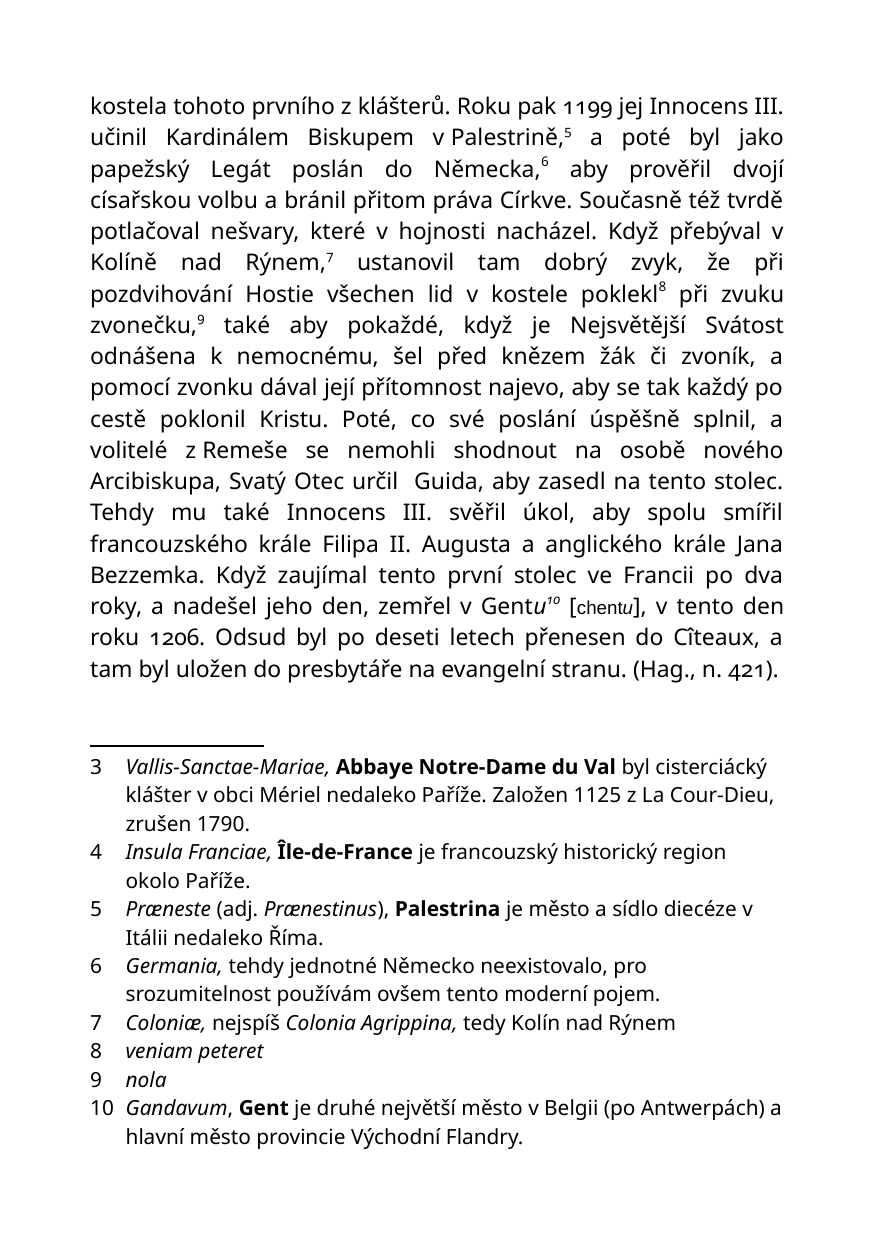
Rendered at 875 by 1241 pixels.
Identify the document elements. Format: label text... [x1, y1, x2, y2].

text nola [90, 1065, 784, 1093]
text Vallis-Sanctae-Mariae, Abbaye Notre-Dame du Val byl cisterciácký klášter v obci Mériel nedaleko Paříže. Založen 1125 z La Cour-Dieu, zrušen 1790. [90, 752, 784, 837]
text veniam peteret [90, 1036, 784, 1065]
text Præneste (adj. Prænestinus), Palestrina je město a sídlo diecéze v Itálii nedaleko Říma. [90, 894, 784, 951]
text Gandavum, Gent je druhé největší město v Belgii (po Antwerpách) a hlavní město provincie Východní Flandry. [90, 1093, 784, 1150]
text Coloniæ, nejspíš Colonia Agrippina, tedy Kolín nad Rýnem [90, 1008, 784, 1036]
text Germania, tehdy jednotné Německo neexistovalo, pro srozumitelnost používám ovšem tento moderní pojem. [90, 951, 784, 1008]
text kostela tohoto prvního z klášterů. Roku pak 1199 jej Innocens III. učinil Kardinálem Biskupem v Palestrině, a poté byl jako papežský Legát poslán do Německa, aby prověřil dvojí císařskou volbu a bránil přitom práva Církve. Současně též tvrdě potlačoval nešvary, které v hojnosti nacházel. Když přebýval v Kolíně nad Rýnem, ustanovil tam dobrý zvyk, že při pozdvihování Hostie všechen lid v kostele poklekl při zvuku zvonečku, také aby pokaždé, když je Nejsvětější Svátost odnášena k nemocnému, šel před knězem žák či zvoník, a pomocí zvonku dával její přítomnost najevo, aby se tak každý po cestě poklonil Kristu. Poté, co své poslání úspěšně splnil, a volitelé z Remeše se nemohli shodnout na osobě nového Arcibiskupa, Svatý Otec určil Guida, aby zasedl na tento stolec. Tehdy mu také Innocens III. svěřil úkol, aby spolu smířil francouzského krále Filipa II. Augusta a anglického krále Jana Bezzemka. Když zaujímal tento první stolec ve Francii po dva roky, a nadešel jeho den, zemřel v Gentu [chentu], v tento den roku 1206. Odsud byl po deseti letech přenesen do Cîteaux, a tam byl uložen do presbytáře na evangelní stranu. (Hag., n. 421). [90, 90, 784, 684]
text Insula Franciae, Île-de-France je francouzský historický region okolo Paříže. [90, 837, 784, 894]
